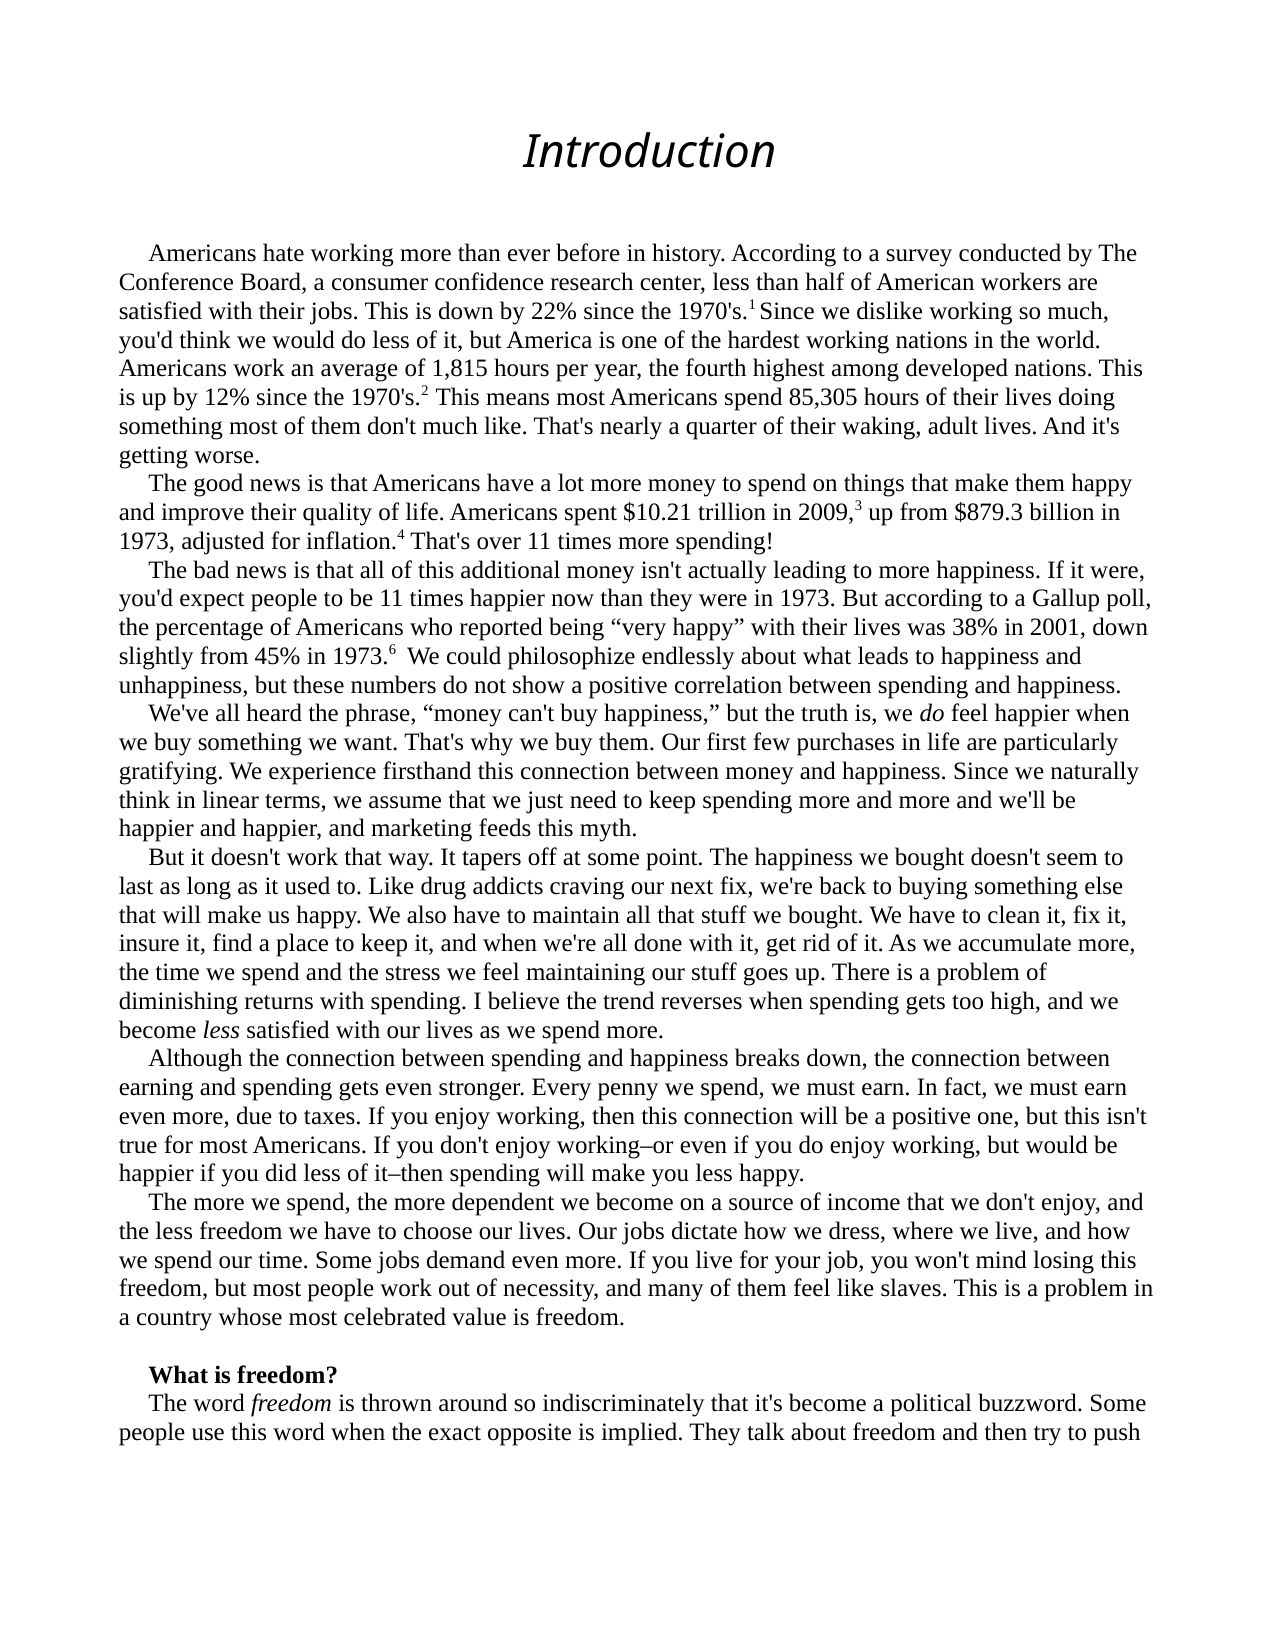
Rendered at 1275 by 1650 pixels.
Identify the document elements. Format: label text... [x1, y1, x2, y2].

subtitle Introduction [118, 118, 1156, 181]
text The word freedom is thrown around so indiscriminately that it's become a political buzzword. Some people use this word when the exact opposite is implied. They talk about freedom and then try to push [118, 1388, 1156, 1446]
text The bad news is that all of this additional money isn't actually leading to more happiness. If it were, you'd expect people to be 11 times happier now than they were in 1973. But according to a Gallup poll, the percentage of Americans who reported being “very happy” with their lives was 38% in 2001, down slightly from 45% in 1973.6 We could philosophize endlessly about what leads to happiness and unhappiness, but these numbers do not show a positive correlation between spending and happiness. [118, 555, 1156, 698]
text Although the connection between spending and happiness breaks down, the connection between earning and spending gets even stronger. Every penny we spend, we must earn. In fact, we must earn even more, due to taxes. If you enjoy working, then this connection will be a positive one, but this isn't true for most Americans. If you don't enjoy working–or even if you do enjoy working, but would be happier if you did less of it–then spending will make you less happy. [118, 1043, 1156, 1187]
text The good news is that Americans have a lot more money to spend on things that make them happy and improve their quality of life. Americans spent $10.21 trillion in 2009,3 up from $879.3 billion in 1973, adjusted for inflation.4 That's over 11 times more spending! [118, 468, 1156, 555]
text What is freedom? [118, 1360, 1156, 1388]
text Americans hate working more than ever before in history. According to a survey conducted by The Conference Board, a consumer confidence research center, less than half of American workers are satisfied with their jobs. This is down by 22% since the 1970's.1 Since we dislike working so much, you'd think we would do less of it, but America is one of the hardest working nations in the world. Americans work an average of 1,815 hours per year, the fourth highest among developed nations. This is up by 12% since the 1970's.2 This means most Americans spend 85,305 hours of their lives doing something most of them don't much like. That's nearly a quarter of their waking, adult lives. And it's getting worse. [118, 238, 1156, 468]
text But it doesn't work that way. It tapers off at some point. The happiness we bought doesn't seem to last as long as it used to. Like drug addicts craving our next fix, we're back to buying something else that will make us happy. We also have to maintain all that stuff we bought. We have to clean it, fix it, insure it, find a place to keep it, and when we're all done with it, get rid of it. As we accumulate more, the time we spend and the stress we feel maintaining our stuff goes up. There is a problem of diminishing returns with spending. I believe the trend reverses when spending gets too high, and we become less satisfied with our lives as we spend more. [118, 842, 1156, 1043]
text We've all heard the phrase, “money can't buy happiness,” but the truth is, we do feel happier when we buy something we want. That's why we buy them. Our first few purchases in life are particularly gratifying. We experience firsthand this connection between money and happiness. Since we naturally think in linear terms, we assume that we just need to keep spending more and more and we'll be happier and happier, and marketing feeds this myth. [118, 698, 1156, 842]
text The more we spend, the more dependent we become on a source of income that we don't enjoy, and the less freedom we have to choose our lives. Our jobs dictate how we dress, where we live, and how we spend our time. Some jobs demand even more. If you live for your job, you won't mind losing this freedom, but most people work out of necessity, and many of them feel like slaves. This is a problem in a country whose most celebrated value is freedom. [118, 1187, 1156, 1331]
